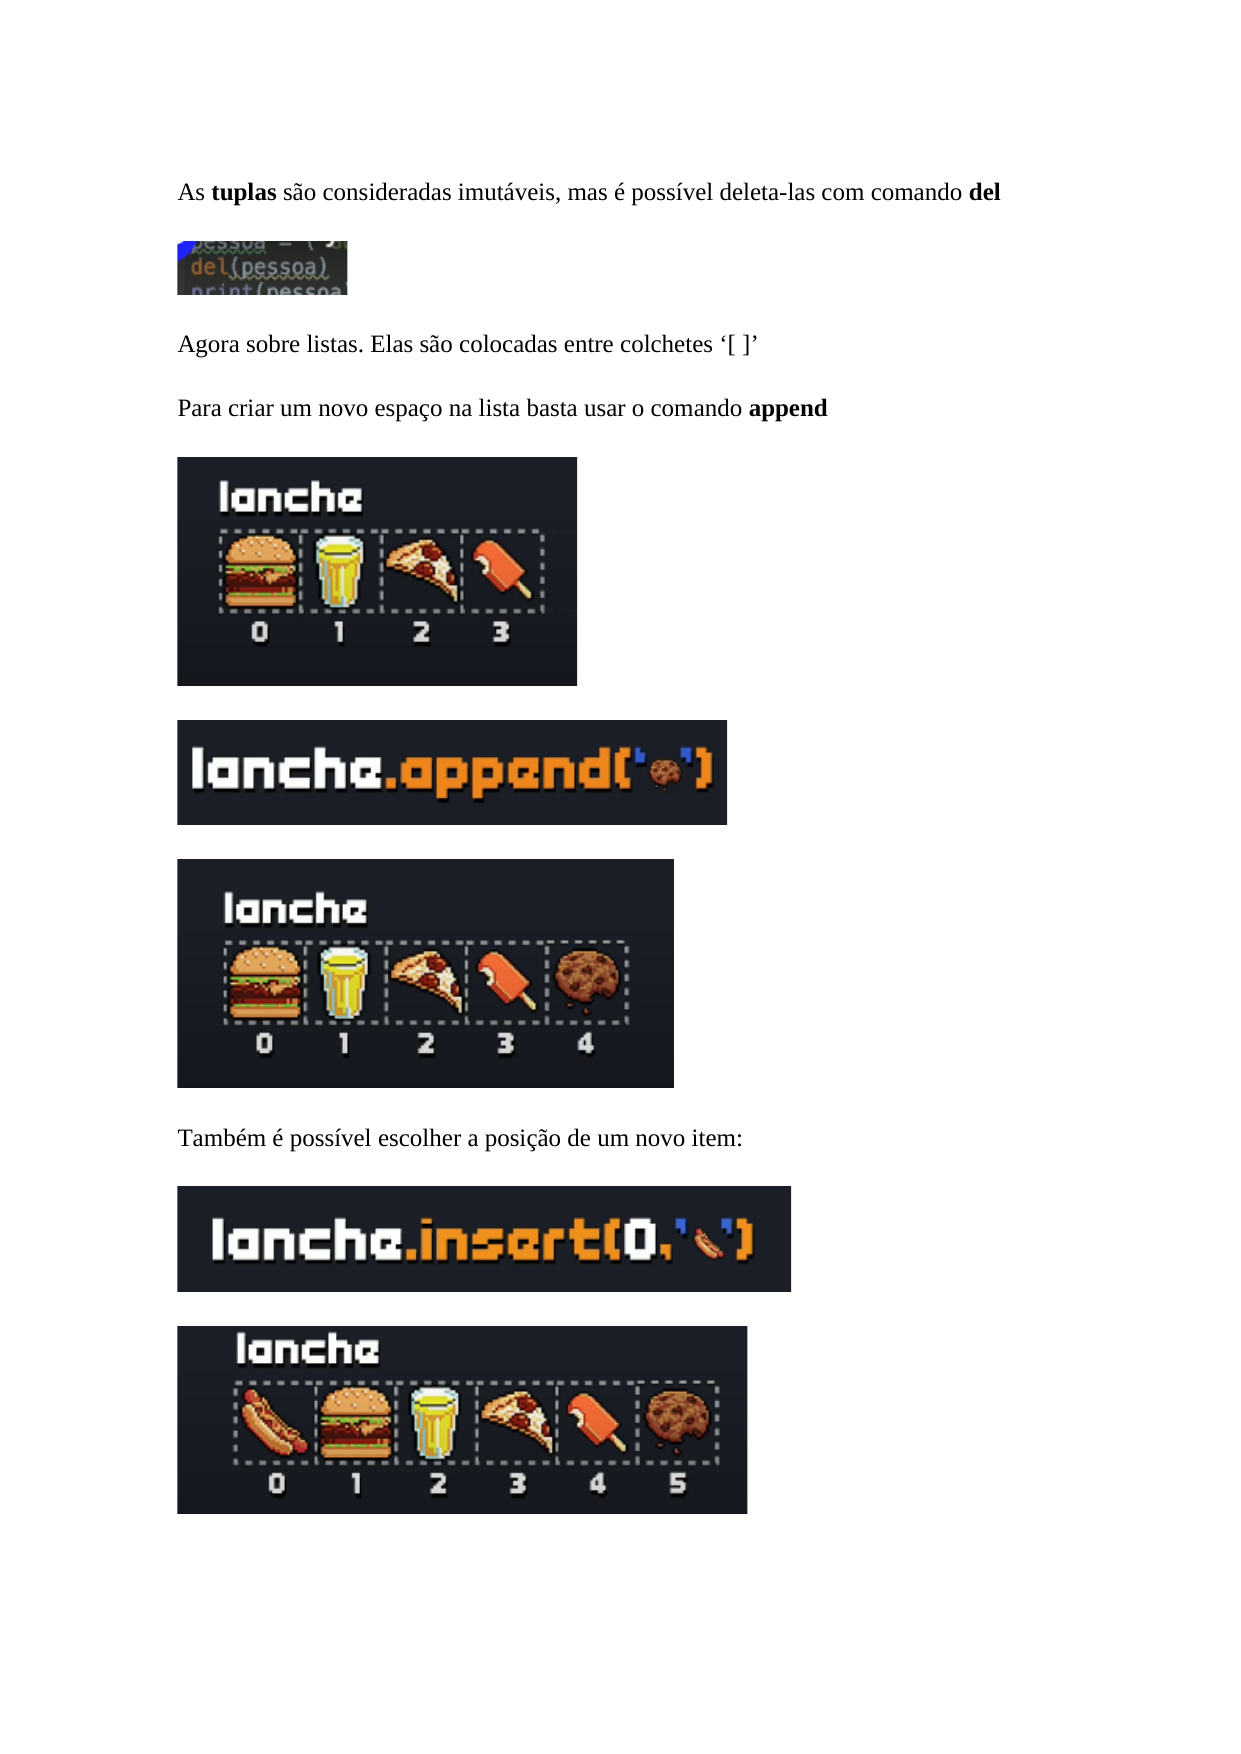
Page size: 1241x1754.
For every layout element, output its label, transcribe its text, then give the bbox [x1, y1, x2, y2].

text Agora sobre listas. Elas são colocadas entre colchetes ‘[ ]’ [177, 329, 1122, 358]
text As tuplas são consideradas imutáveis, mas é possível deleta-las com comando del [177, 177, 1122, 206]
text Para criar um novo espaço na lista basta usar o comando append [177, 393, 1122, 422]
picture [177, 859, 674, 1088]
picture [177, 457, 578, 686]
picture [177, 1326, 748, 1514]
text Também é possível escolher a posição de um novo item: [177, 1123, 1122, 1151]
picture [177, 1186, 792, 1292]
picture [177, 241, 348, 295]
picture [177, 720, 728, 825]
